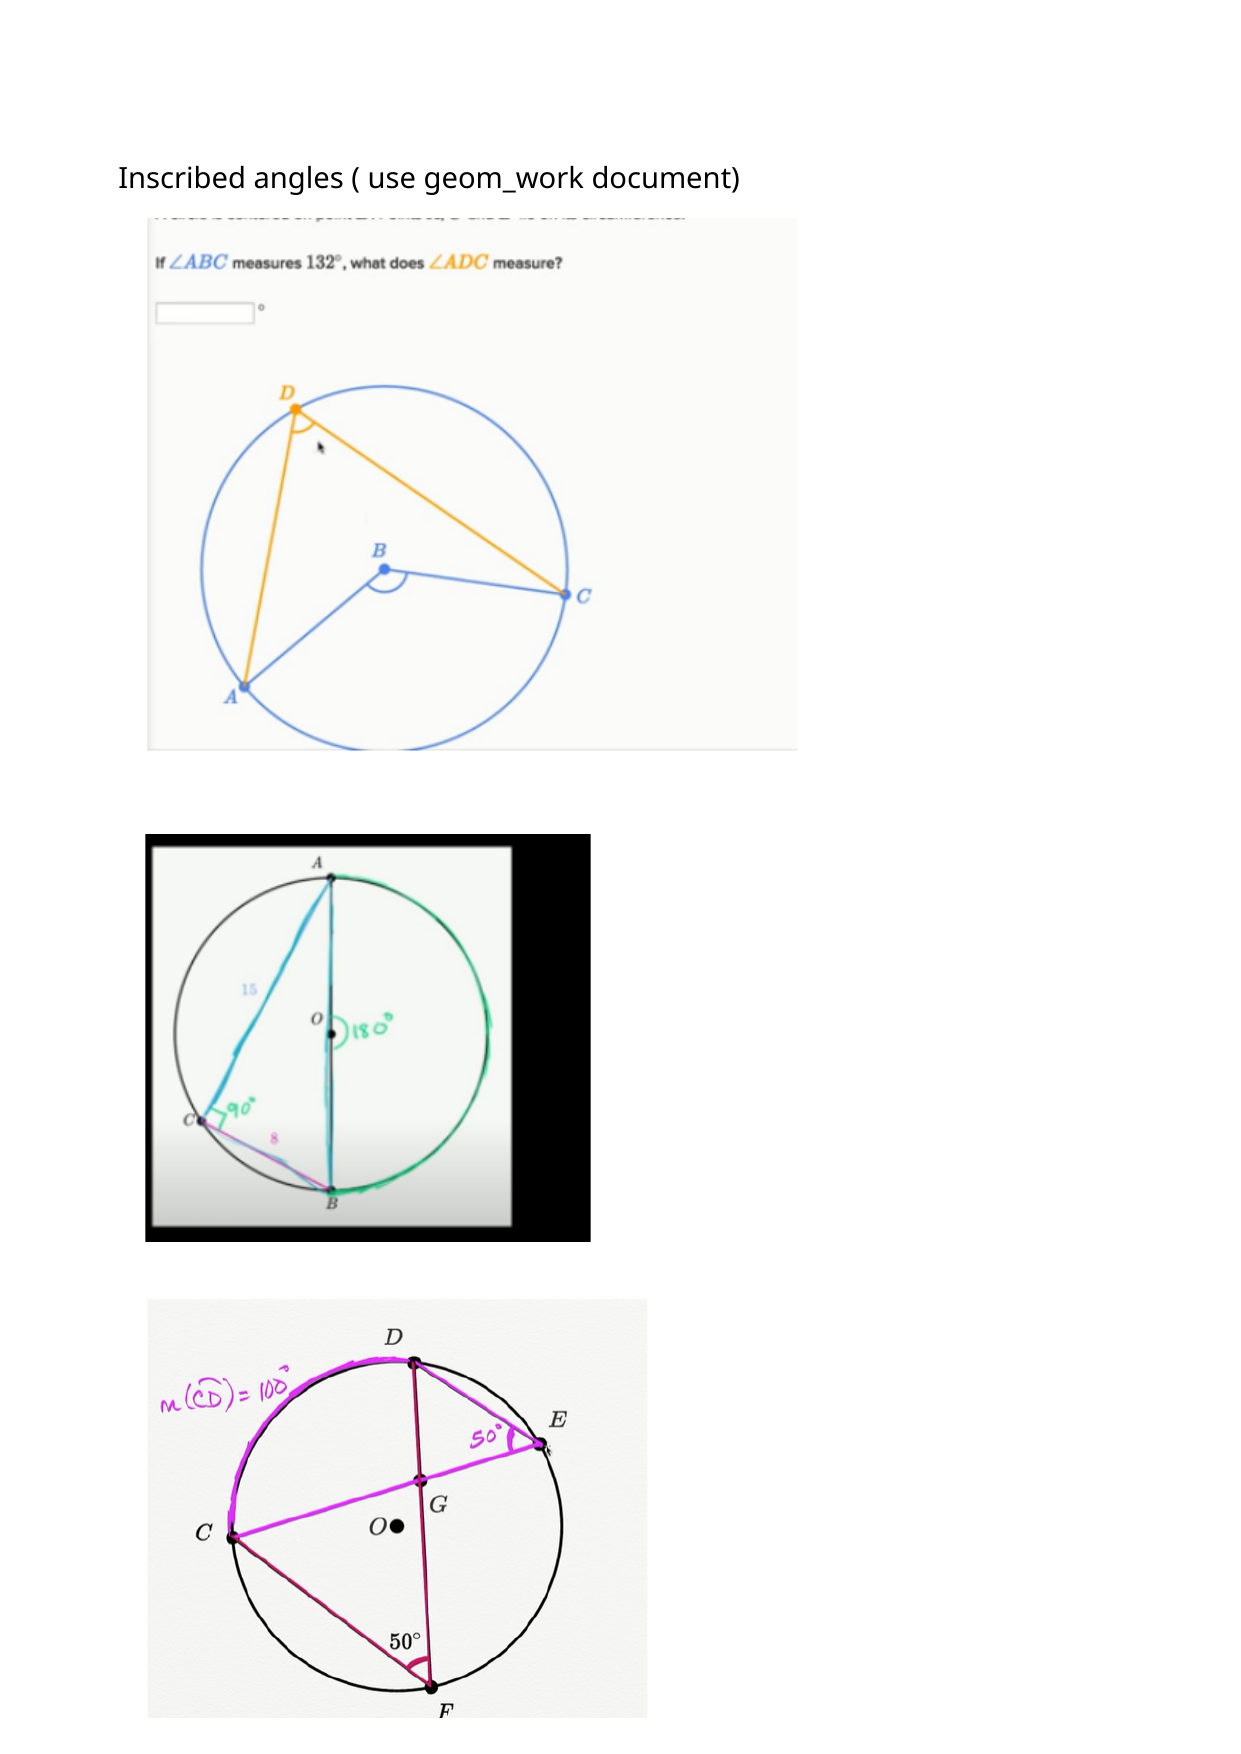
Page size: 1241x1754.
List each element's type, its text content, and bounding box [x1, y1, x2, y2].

picture [145, 834, 591, 1242]
text Inscribed angles ( use geom_work document) [118, 158, 1122, 197]
picture [147, 218, 798, 755]
picture [147, 1299, 648, 1718]
